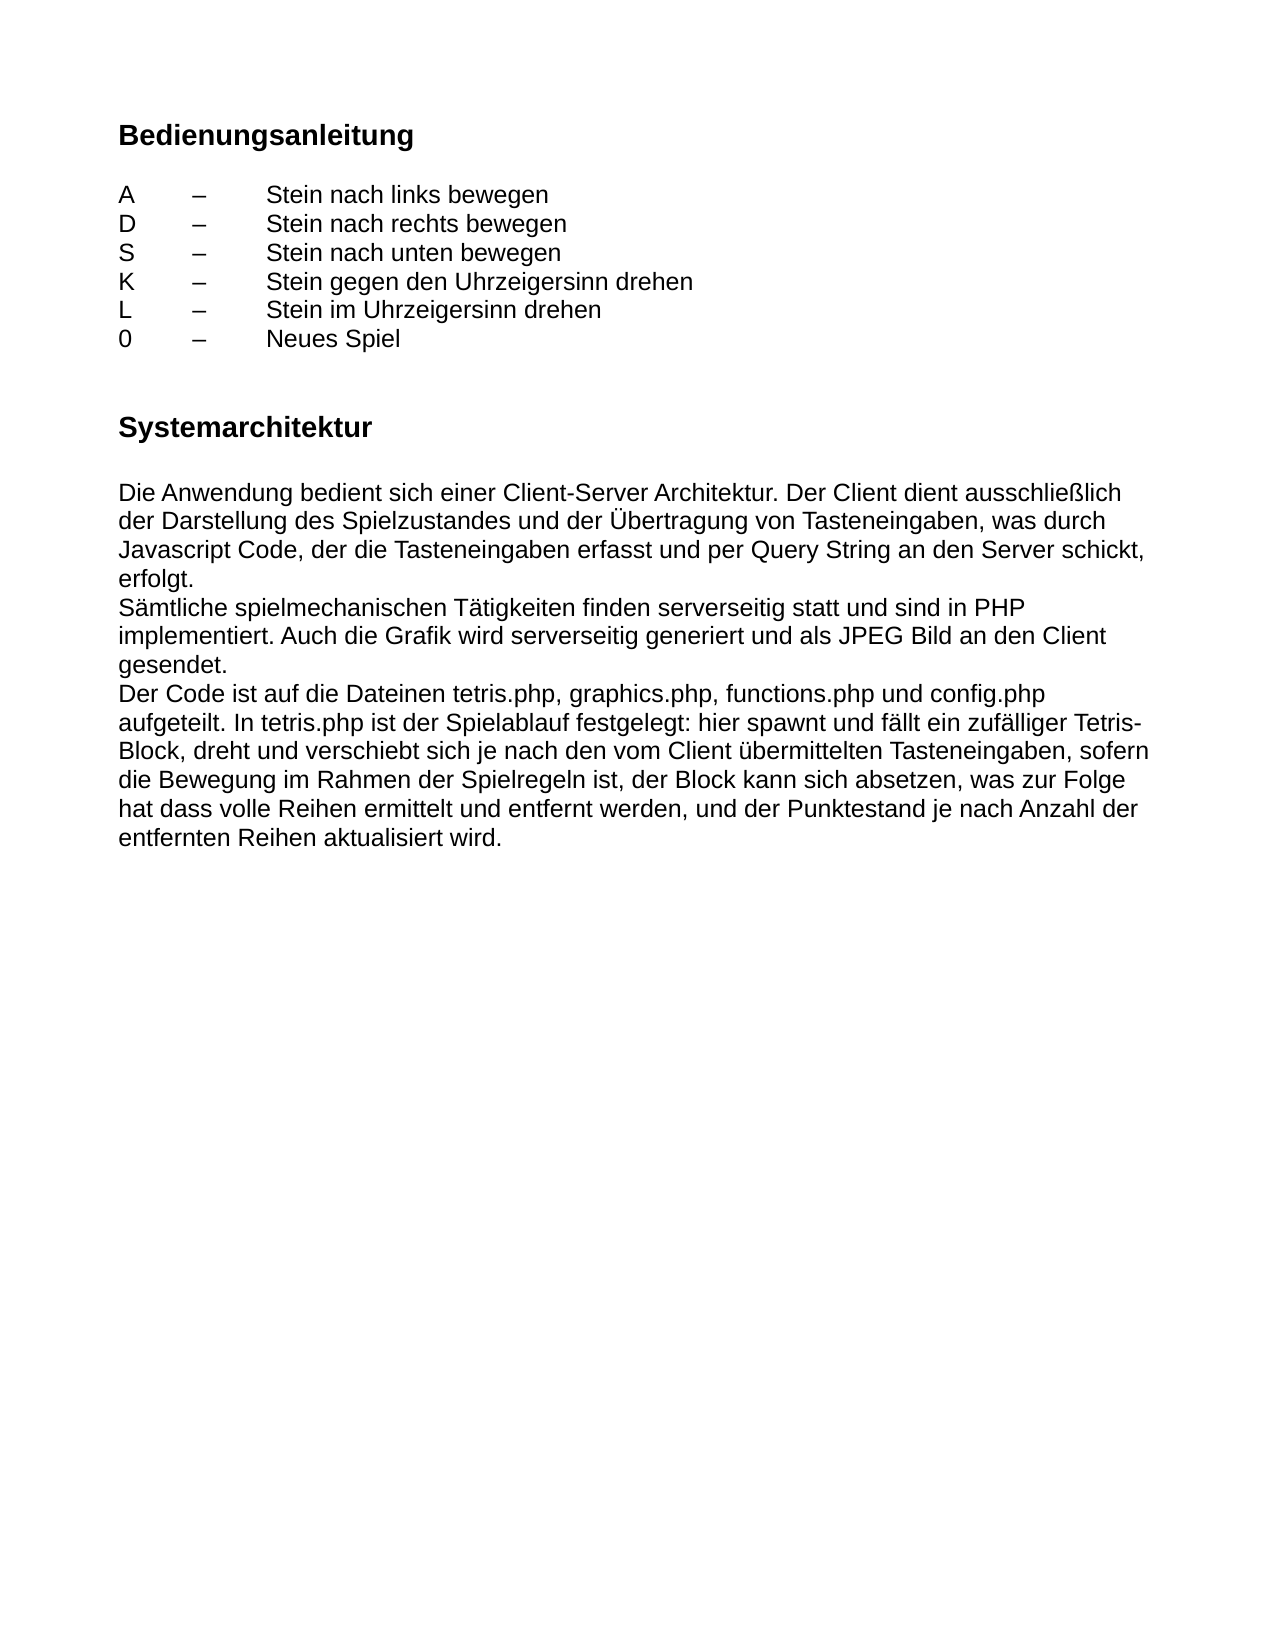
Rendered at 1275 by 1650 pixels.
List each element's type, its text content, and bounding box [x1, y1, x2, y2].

text Systemarchitektur [118, 410, 1157, 444]
text Die Anwendung bedient sich einer Client-Server Architektur. Der Client dient ausschließlich der Darstellung des Spielzustandes und der Übertragung von Tasteneingaben, was durch Javascript Code, der die Tasteneingaben erfasst und per Query String an den Server schickt, erfolgt. [118, 477, 1157, 592]
text D – Stein nach rechts bewegen [118, 209, 1157, 238]
text 0 – Neues Spiel [118, 324, 1157, 353]
text L – Stein im Uhrzeigersinn drehen [118, 295, 1157, 324]
text A – Stein nach links bewegen [118, 180, 1157, 209]
text Sämtliche spielmechanischen Tätigkeiten finden serverseitig statt und sind in PHP implementiert. Auch die Grafik wird serverseitig generiert und als JPEG Bild an den Client gesendet. [118, 592, 1157, 679]
text Der Code ist auf die Dateinen tetris.php, graphics.php, functions.php und config.php aufgeteilt. In tetris.php ist der Spielablauf festgelegt: hier spawnt und fällt ein zufälliger Tetris-Block, dreht und verschiebt sich je nach den vom Client übermittelten Tasteneingaben, sofern die Bewegung im Rahmen der Spielregeln ist, der Block kann sich absetzen, was zur Folge hat dass volle Reihen ermittelt und entfernt werden, und der Punktestand je nach Anzahl der entfernten Reihen aktualisiert wird. [118, 679, 1157, 851]
text K – Stein gegen den Uhrzeigersinn drehen [118, 267, 1157, 295]
text Bedienungsanleitung [118, 118, 1157, 152]
text S – Stein nach unten bewegen [118, 238, 1157, 267]
